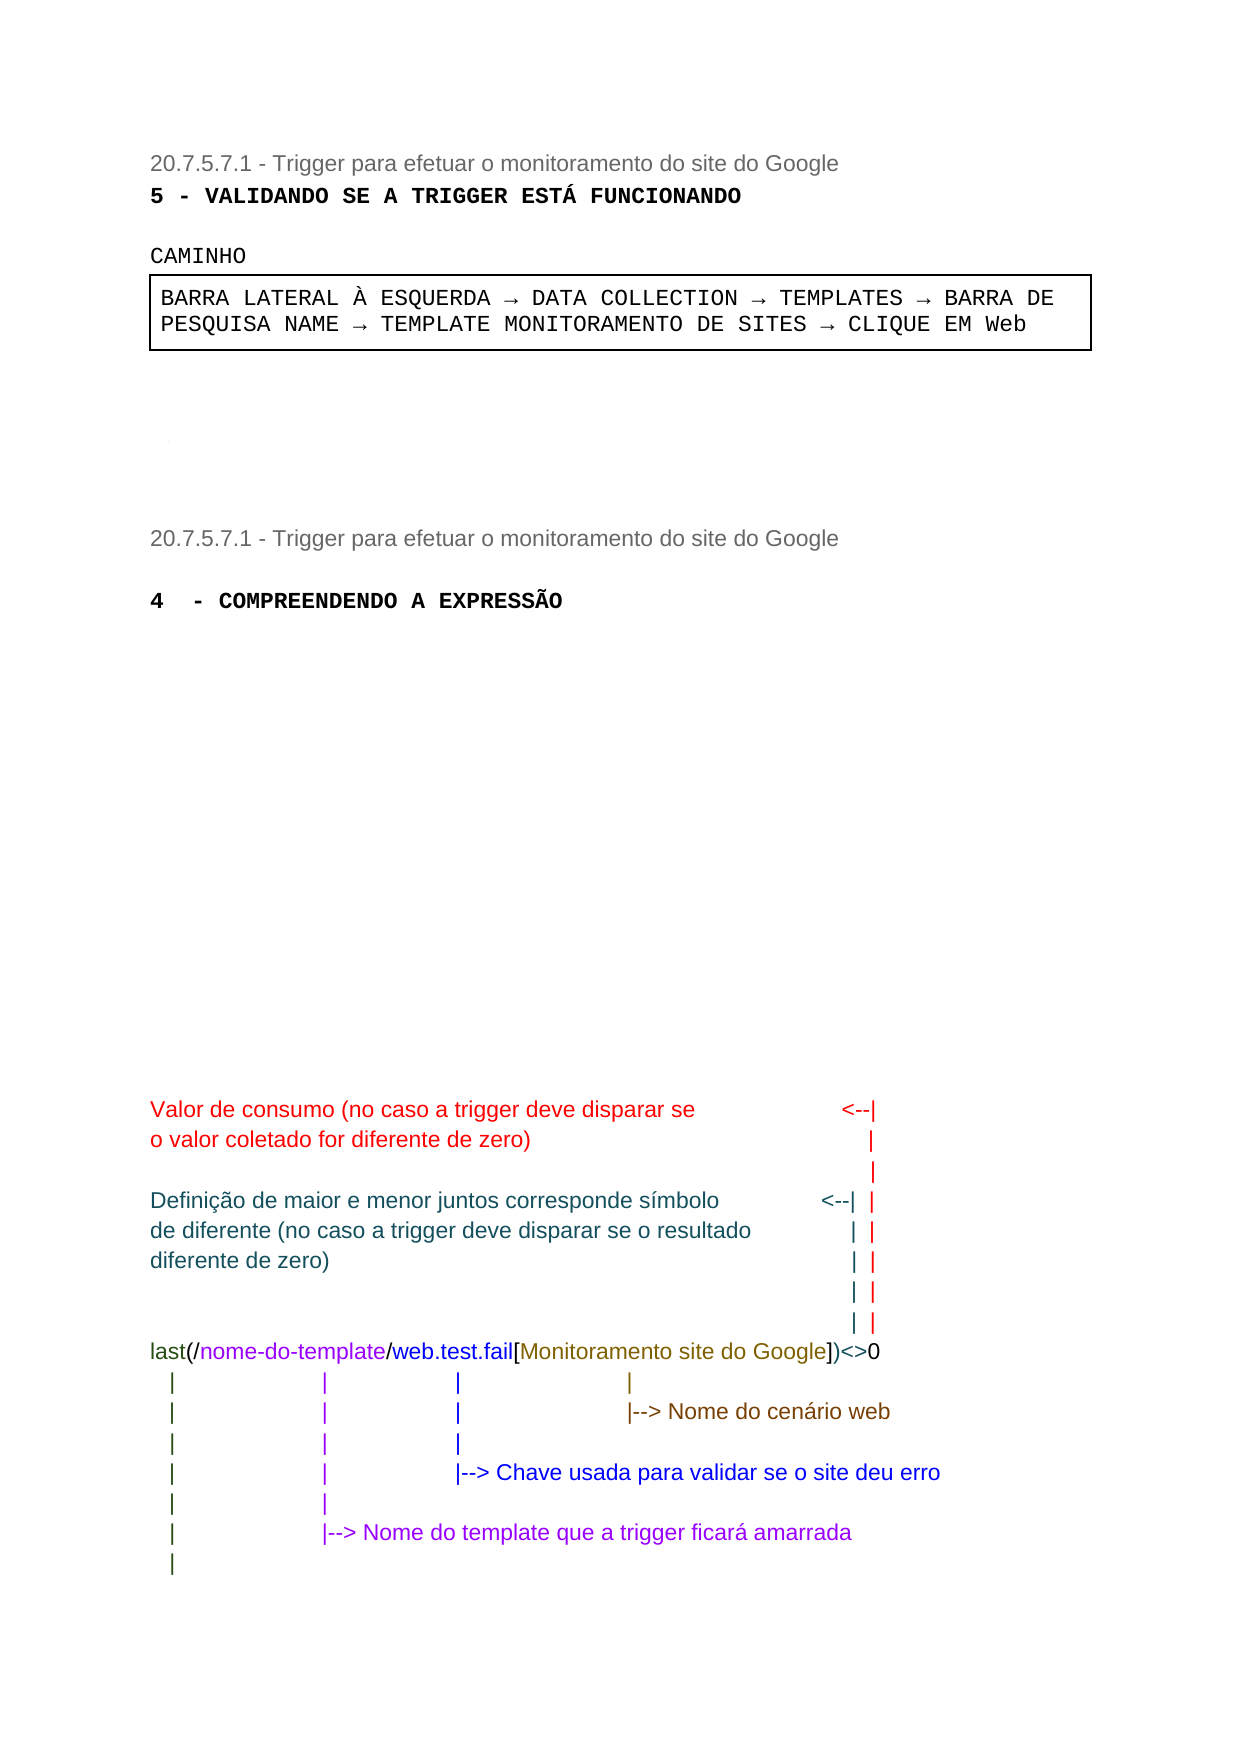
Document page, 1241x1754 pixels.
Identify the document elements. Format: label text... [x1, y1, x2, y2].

text | | | |--> Nome do cenário web [150, 1398, 1090, 1425]
text | | [150, 1277, 1090, 1304]
text | [150, 1549, 1090, 1576]
text de diferente (no caso a trigger deve disparar se o resultado | | [150, 1217, 1090, 1243]
text | |--> Nome do template que a trigger ficará amarrada [150, 1519, 1090, 1546]
text | | [150, 1489, 1090, 1515]
table_header BARRA LATERAL À ESQUERDA → DATA COLLECTION → TEMPLATES → BARRA DE PESQUISA NAME → TEMPLATE MONITORAMENTO DE SITES → CLIQUE EM Web [151, 276, 1090, 349]
text last(/nome-do-template/web.test.fail[Monitoramento site do Google])<>0 [150, 1338, 1090, 1364]
text | | |--> Chave usada para validar se o site deu erro [150, 1459, 1090, 1485]
text | | | | [150, 1368, 1090, 1394]
text | | [150, 1308, 1090, 1334]
text | [150, 1157, 1090, 1183]
text | | | [150, 1428, 1090, 1455]
text 5 - VALIDANDO SE A TRIGGER ESTÁ FUNCIONANDO [150, 185, 1090, 211]
text o valor coletado for diferente de zero) | [150, 1126, 1090, 1153]
text Valor de consumo (no caso a trigger deve disparar se <--| [150, 1096, 1090, 1123]
text Definição de maior e menor juntos corresponde símbolo <--| | [150, 1187, 1090, 1213]
text 4 - COMPREENDENDO A EXPRESSÃO [150, 590, 1090, 616]
subtitle 20.7.5.7.1 - Trigger para efetuar o monitoramento do site do Google [150, 150, 1090, 176]
text CAMINHO [150, 244, 1090, 270]
subtitle 20.7.5.7.1 - Trigger para efetuar o monitoramento do site do Google [150, 525, 1090, 552]
text diferente de zero) | | [150, 1247, 1090, 1274]
